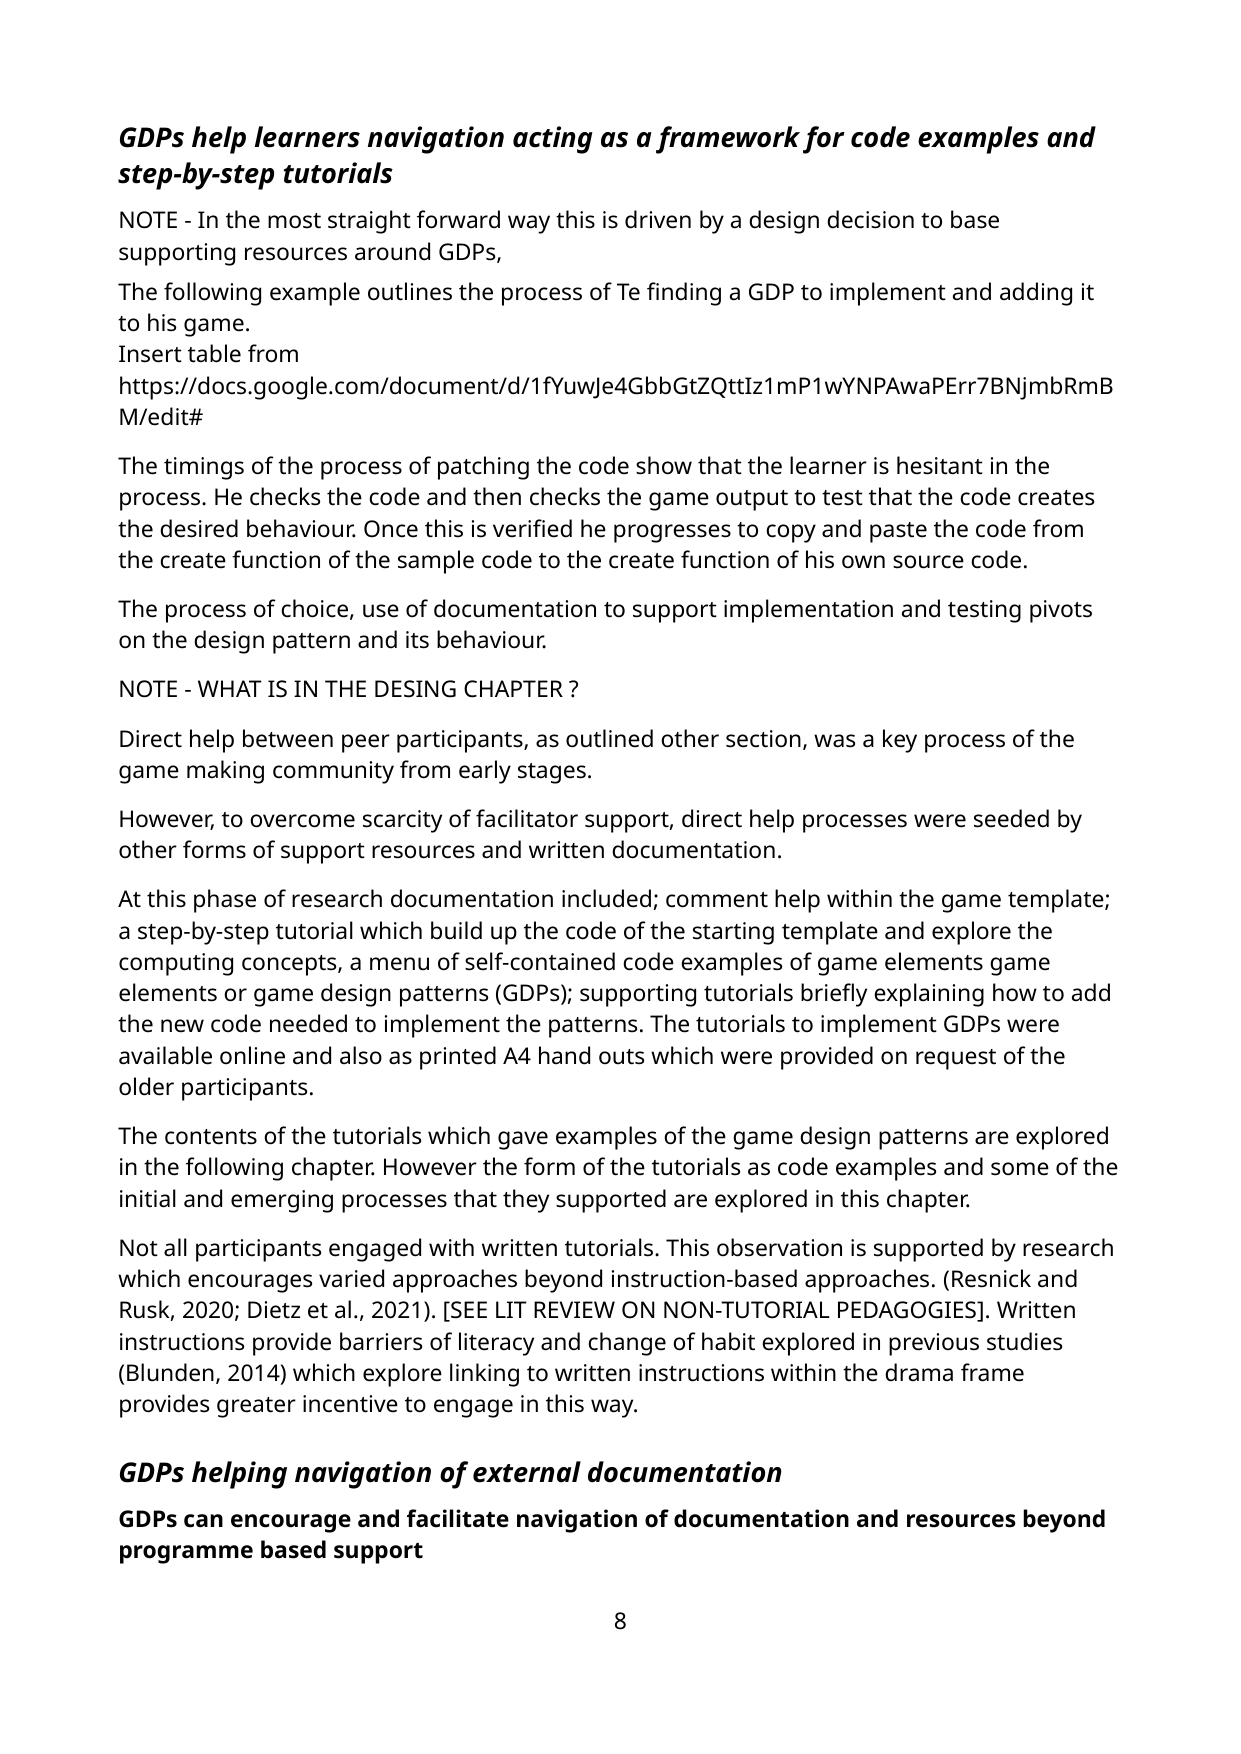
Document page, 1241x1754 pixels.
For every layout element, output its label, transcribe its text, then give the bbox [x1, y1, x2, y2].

text The contents of the tutorials which gave examples of the game design patterns are explored in the following chapter. However the form of the tutorials as code examples and some of the initial and emerging processes that they supported are explored in this chapter. [118, 1120, 1122, 1214]
text NOTE - In the most straight forward way this is driven by a design decision to base supporting resources around GDPs, [118, 204, 1122, 267]
text At this phase of research documentation included; comment help within the game template; a step-by-step tutorial which build up the code of the starting template and explore the computing concepts, a menu of self-contained code examples of game elements game elements or game design patterns (GDPs); supporting tutorials briefly explaining how to add the new code needed to implement the patterns. The tutorials to implement GDPs were available online and also as printed A4 hand outs which were provided on request of the older participants. [118, 883, 1122, 1102]
text The process of choice, use of documentation to support implementation and testing pivots on the design pattern and its behaviour. [118, 593, 1122, 655]
subtitle GDPs help learners navigation acting as a framework for code examples and step-by-step tutorials [118, 118, 1122, 192]
text The timings of the process of patching the code show that the learner is hesitant in the process. He checks the code and then checks the game output to test that the code creates the desired behaviour. Once this is verified he progresses to copy and paste the code from the create function of the sample code to the create function of his own source code. [118, 450, 1122, 575]
text GDPs can encourage and facilitate navigation of documentation and resources beyond programme based support [118, 1502, 1122, 1565]
text Direct help between peer participants, as outlined other section, was a key process of the game making community from early stages. [118, 722, 1122, 785]
text The following example outlines the process of Te finding a GDP to implement and adding it to his game. Insert table from https://docs.google.com/document/d/1fYuwJe4GbbGtZQttIz1mP1wYNPAwaPErr7BNjmbRmBM/edit# [118, 276, 1122, 432]
text Not all participants engaged with written tutorials. This observation is supported by research which encourages varied approaches beyond instruction-based approaches. (Resnick and Rusk, 2020; Dietz et al., 2021). [SEE LIT REVIEW ON NON-TUTORIAL PEDAGOGIES]. Written instructions provide barriers of literacy and change of habit explored in previous studies (Blunden, 2014) which explore linking to written instructions within the drama frame provides greater incentive to engage in this way. [118, 1232, 1122, 1419]
text NOTE - WHAT IS IN THE DESING CHAPTER ? [118, 673, 1122, 704]
text However, to overcome scarcity of facilitator support, direct help processes were seeded by other forms of support resources and written documentation. [118, 803, 1122, 865]
subtitle GDPs helping navigation of external documentation [118, 1453, 1122, 1490]
